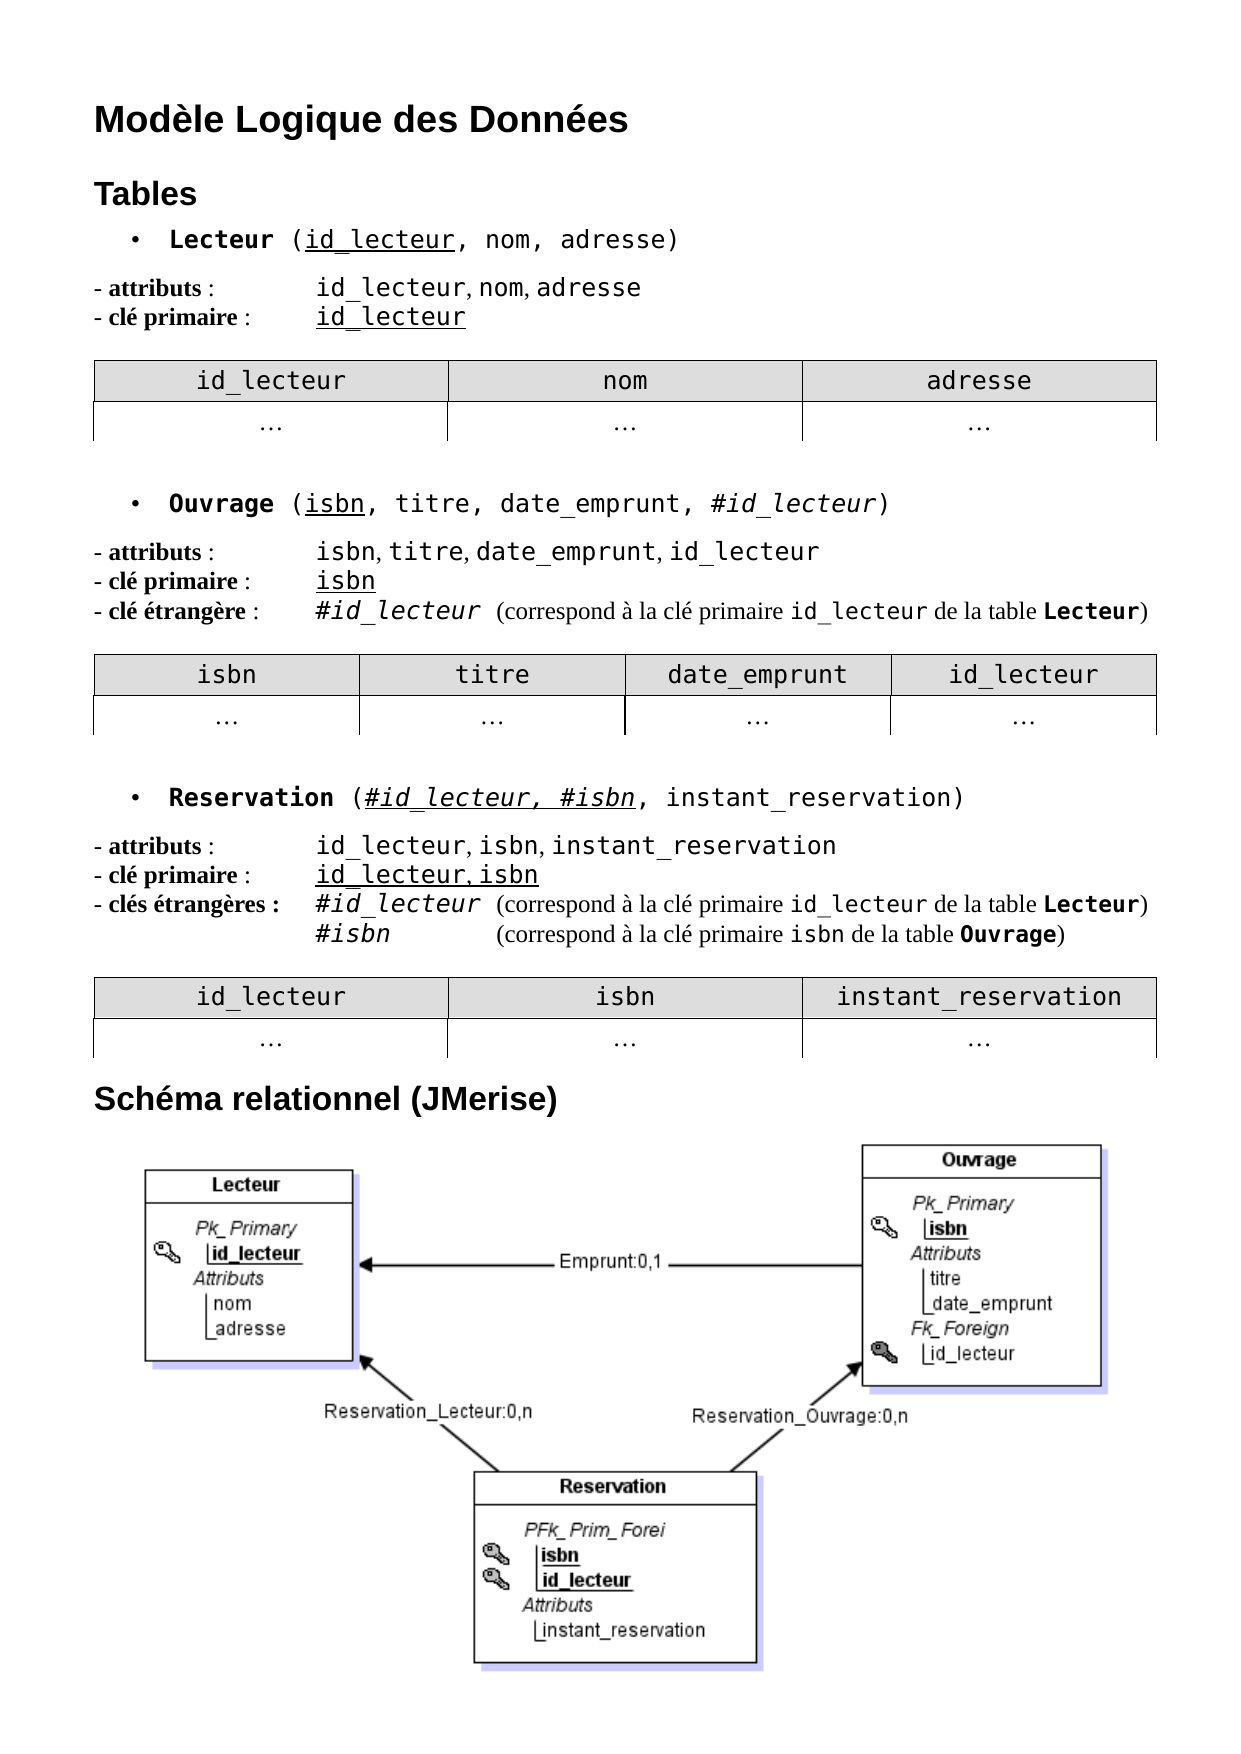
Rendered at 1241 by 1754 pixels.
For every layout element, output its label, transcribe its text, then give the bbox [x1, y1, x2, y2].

table_header date_emprunt [626, 655, 891, 695]
text - clés étrangères : #id_lecteur (correspond à la clé primaire id_lecteur de la table Lecteur) [94, 889, 1156, 919]
text - clé primaire : isbn [94, 566, 1156, 596]
table_cell … [94, 402, 447, 441]
table_cell … [803, 1019, 1156, 1058]
table_cell … [626, 696, 890, 735]
text #isbn (correspond à la clé primaire isbn de la table Ouvrage) [94, 919, 1156, 948]
text - clé primaire : id_lecteur, isbn [94, 860, 1156, 889]
table_header titre [360, 655, 625, 695]
table_header nom [449, 361, 802, 401]
subtitle Modèle Logique des Données [94, 97, 1156, 141]
subtitle Schéma relationnel (JMerise) [94, 1079, 1156, 1117]
text - attributs : isbn, titre, date_emprunt, id_lecteur [94, 537, 1156, 566]
text - attributs : id_lecteur, isbn, instant_reservation [94, 831, 1156, 860]
table_cell … [94, 696, 359, 735]
text - attributs : id_lecteur, nom, adresse [94, 273, 1156, 302]
table_cell … [448, 402, 802, 441]
table_header id_lecteur [95, 978, 448, 1017]
table_cell … [891, 696, 1156, 735]
table_header id_lecteur [892, 655, 1156, 695]
table_header isbn [95, 655, 359, 695]
table_header id_lecteur [95, 361, 448, 401]
subtitle Tables [94, 174, 1156, 212]
table_header adresse [803, 361, 1156, 401]
list Reservation (#id_lecteur, #isbn, instant_reservation) [131, 783, 1156, 812]
text - clé étrangère : #id_lecteur (correspond à la clé primaire id_lecteur de la table Lecteur) [94, 596, 1156, 625]
list Lecteur (id_lecteur, nom, adresse) [131, 225, 1156, 254]
table_header isbn [449, 978, 802, 1017]
table_header instant_reservation [803, 978, 1156, 1017]
table_cell … [94, 1019, 447, 1058]
table_cell … [360, 696, 624, 735]
text - clé primaire : id_lecteur [94, 302, 1156, 332]
table_cell … [803, 402, 1156, 441]
picture [123, 1129, 1127, 1684]
list Ouvrage (isbn, titre, date_emprunt, #id_lecteur) [131, 489, 1156, 518]
table_cell … [448, 1019, 802, 1058]
